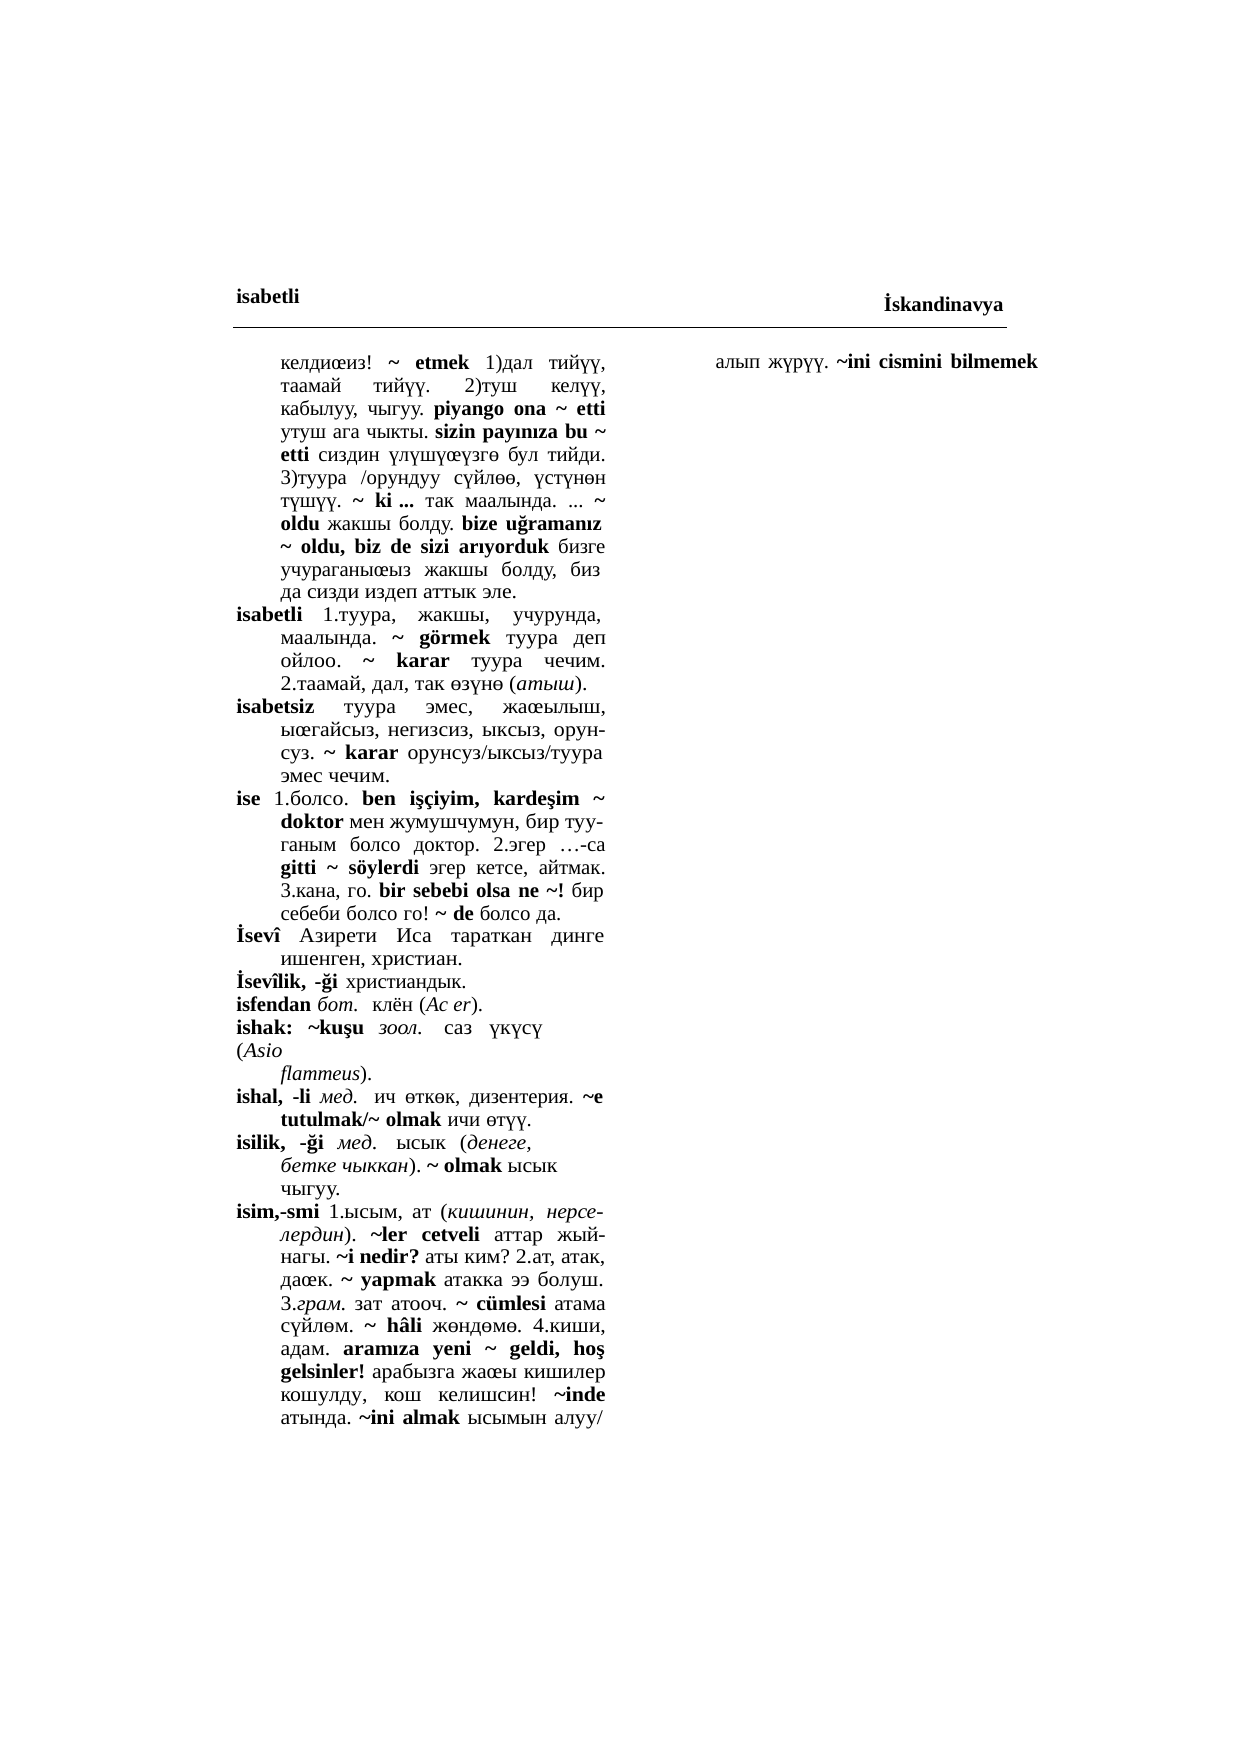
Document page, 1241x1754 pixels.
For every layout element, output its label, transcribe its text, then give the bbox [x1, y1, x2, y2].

text ishal, -li мед. ич өткөк, дизентерия. ~e tutulmak/~ olmak ичи өтүү. [236, 1085, 606, 1131]
text келдиœиз! ~ etmek 1)дал тийүү, таамай тийүү. 2)туш келүү, кабылуу, чыгуу. piyango ona ~ etti утуш ага чыкты. sizin payınıza bu ~ etti сиздин үлүшүœүзгө бул тийди. 3)туура /орундуу сүйлөө, үстүнөн түшүү. ~ ki ... так маалында. ... ~ oldu жакшы болду. bize uğramanız [280, 350, 606, 534]
text isfendan бот. клён (Ac er). [236, 993, 606, 1016]
text isabetli [236, 284, 300, 308]
text ~ oldu, biz de sizi arıyorduk бизге учураганыœыз жакшы болду, биз [280, 535, 606, 581]
text ishak: ~kuşu зоол. саз үкүсү (Asio [236, 1016, 606, 1062]
text İsevî Азирети Иса тараткан динге ишенген, христиан. [236, 924, 606, 970]
text маалында. ~ görmek туура деп ойлоо. ~ karar туура чечим. 2.таамай, дал, так өзүнө (атыш). [280, 626, 606, 695]
text 3.грам. зат атооч. ~ cümlesi атама сүйлөм. ~ hâli жөндөмө. 4.киши, адам. aramıza yeni ~ geldi, hoş [280, 1292, 606, 1360]
text лердин). ~ler cetveli аттар жый- нагы. ~i nedir? аты ким? 2.ат, атак, даœк. ~ yapmak атакка ээ болуш. [280, 1223, 606, 1291]
text эмес чечим. [280, 764, 390, 787]
text себеби болсо го! ~ de болсо да. [236, 902, 606, 924]
text isabetsiz туура эмес, жаœылыш, ыœгайсыз, негизсиз, ыксыз, орун- суз. ~ karar орунсуз/ыксыз/туура [236, 695, 606, 764]
text gelsinler! арабызга жаœы кишилер кошулду, кош келишсин! ~inde атында. ~ini almak ысымын алуу/ [280, 1360, 606, 1429]
text ise 1.болсо. ben işçiyim, kardeşim ~ doktor мен жумушчумун, бир туу- [236, 787, 606, 833]
text İskandinavya [884, 292, 1065, 316]
text алып жүрүү. ~ini cismini bilmemek [715, 350, 1065, 373]
text ганым болсо доктор. 2.эгер …-cа gitti ~ söylerdi эгер кетсе, айтмак. 3.кана, го. bir sebebi olsa ne ~! бир [280, 833, 606, 902]
text İsevîlik, -ği христиандык. [236, 970, 606, 993]
text isabetli 1.туура, жакшы, учурунда, [236, 603, 606, 626]
text flammeus). [280, 1062, 373, 1085]
text да сизди издеп аттык эле. [280, 581, 519, 603]
text isilik, -ği мед. ысык (денеге, бетке чыккан). ~ olmak ысык чыгуу. [236, 1131, 606, 1200]
text isim,-smi 1.ысым, ат (кишинин, нерсе- [236, 1200, 606, 1223]
